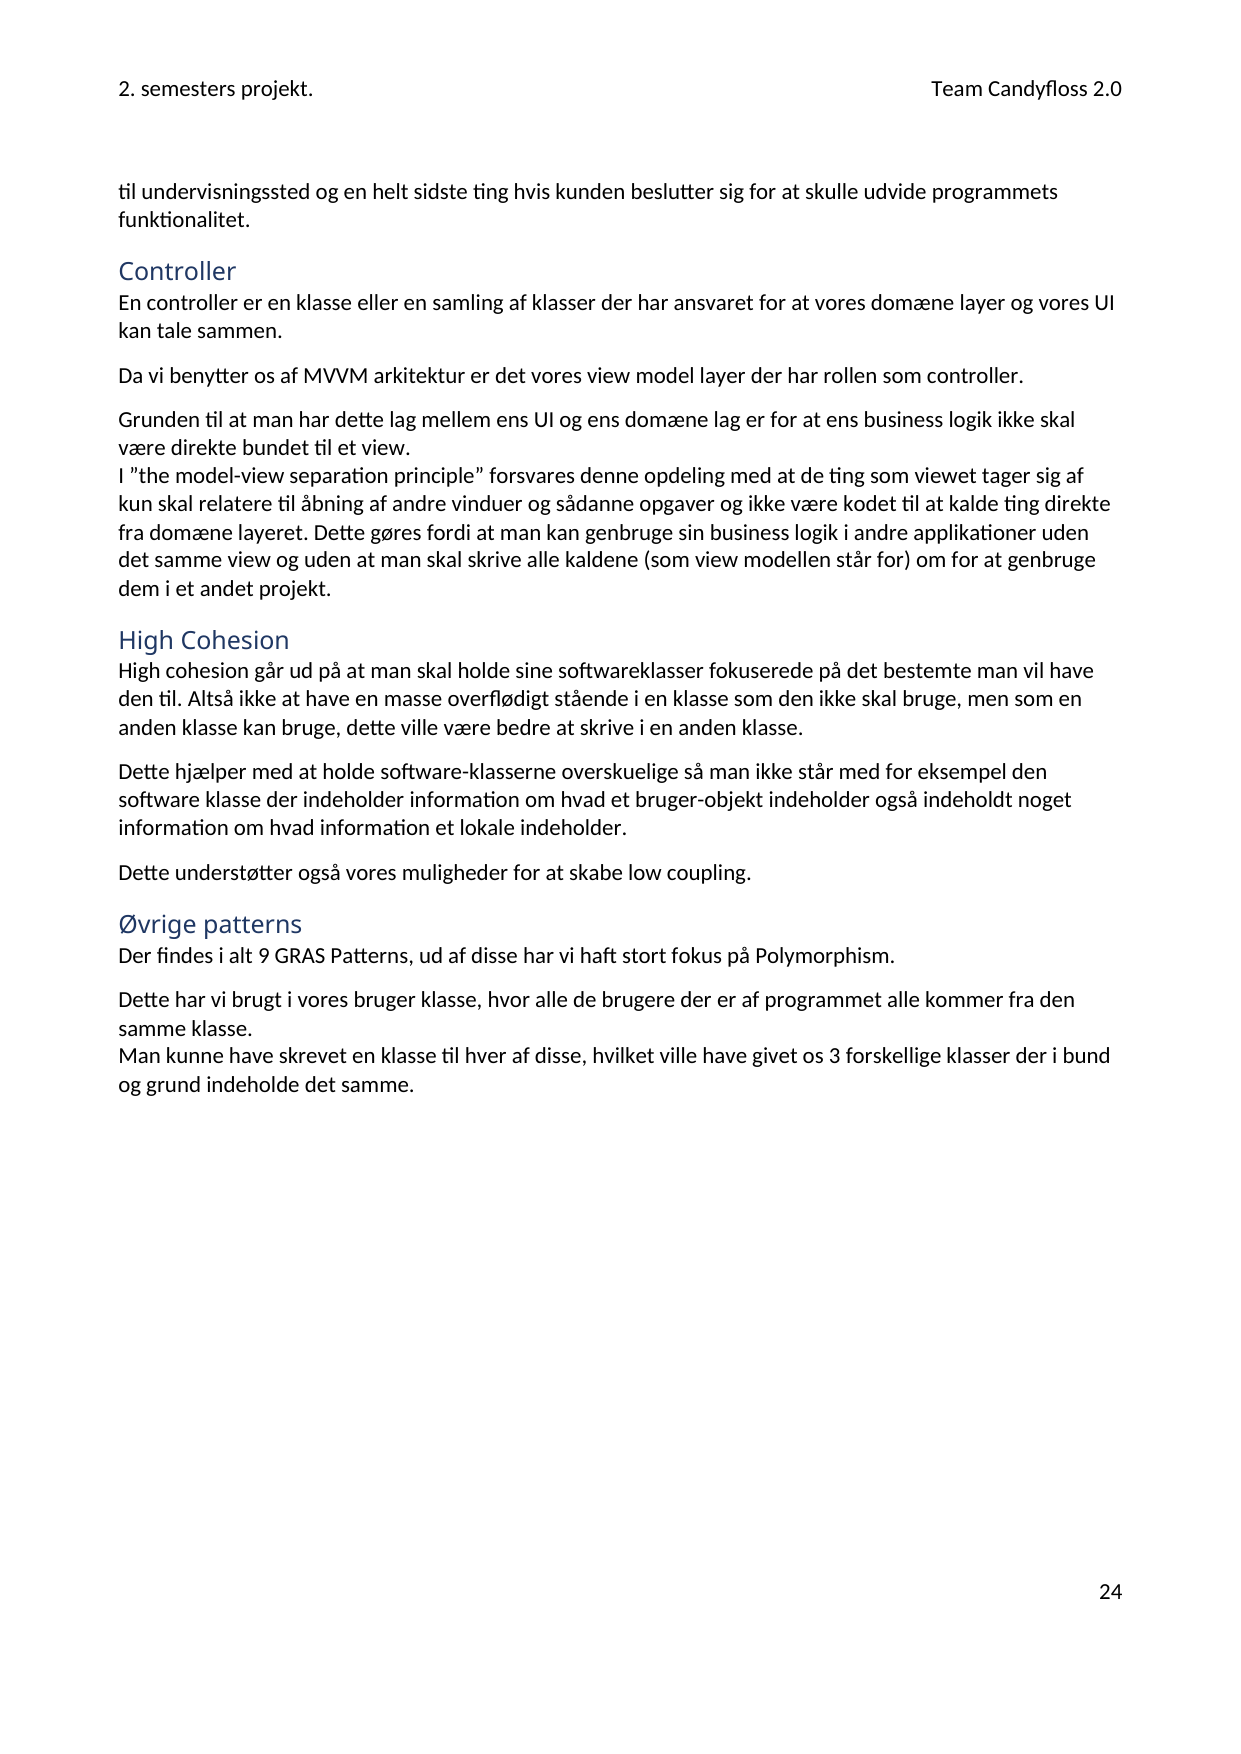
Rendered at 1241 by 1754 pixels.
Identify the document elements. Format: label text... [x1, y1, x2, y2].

text Dette understøtter også vores muligheder for at skabe low coupling. [118, 858, 1122, 886]
text En controller er en klasse eller en samling af klasser der har ansvaret for at vores domæne layer og vores UI kan tale sammen. [118, 288, 1122, 344]
text til undervisningssted og en helt sidste ting hvis kunden beslutter sig for at skulle udvide programmets funktionalitet. [118, 177, 1122, 233]
text Der findes i alt 9 GRAS Patterns, ud af disse har vi haft stort fokus på Polymorphism. [118, 941, 1122, 969]
text Grunden til at man har dette lag mellem ens UI og ens domæne lag er for at ens business logik ikke skal være direkte bundet til et view. I ”the model-view separation principle” forsvares denne opdeling med at de ting som viewet tager sig af kun skal relatere til åbning af andre vinduer og sådanne opgaver og ikke være kodet til at kalde ting direkte fra domæne layeret. Dette gøres fordi at man kan genbruge sin business logik i andre applikationer uden det samme view og uden at man skal skrive alle kaldene (som view modellen står for) om for at genbruge dem i et andet projekt. [118, 406, 1122, 602]
text Da vi benytter os af MVVM arkitektur er det vores view model layer der har rollen som controller. [118, 361, 1122, 389]
subtitle High Cohesion [118, 622, 1122, 657]
text Dette hjælper med at holde software-klasserne overskuelige så man ikke står med for eksempel den software klasse der indeholder information om hvad et bruger-objekt indeholder også indeholdt noget information om hvad information et lokale indeholder. [118, 757, 1122, 841]
text Dette har vi brugt i vores bruger klasse, hvor alle de brugere der er af programmet alle kommer fra den samme klasse. Man kunne have skrevet en klasse til hver af disse, hvilket ville have givet os 3 forskellige klasser der i bund og grund indeholde det samme. [118, 986, 1122, 1098]
subtitle Controller [118, 254, 1122, 288]
subtitle Øvrige patterns [118, 907, 1122, 941]
text High cohesion går ud på at man skal holde sine softwareklasser fokuserede på det bestemte man vil have den til. Altså ikke at have en masse overflødigt stående i en klasse som den ikke skal bruge, men som en anden klasse kan bruge, dette ville være bedre at skrive i en anden klasse. [118, 657, 1122, 741]
